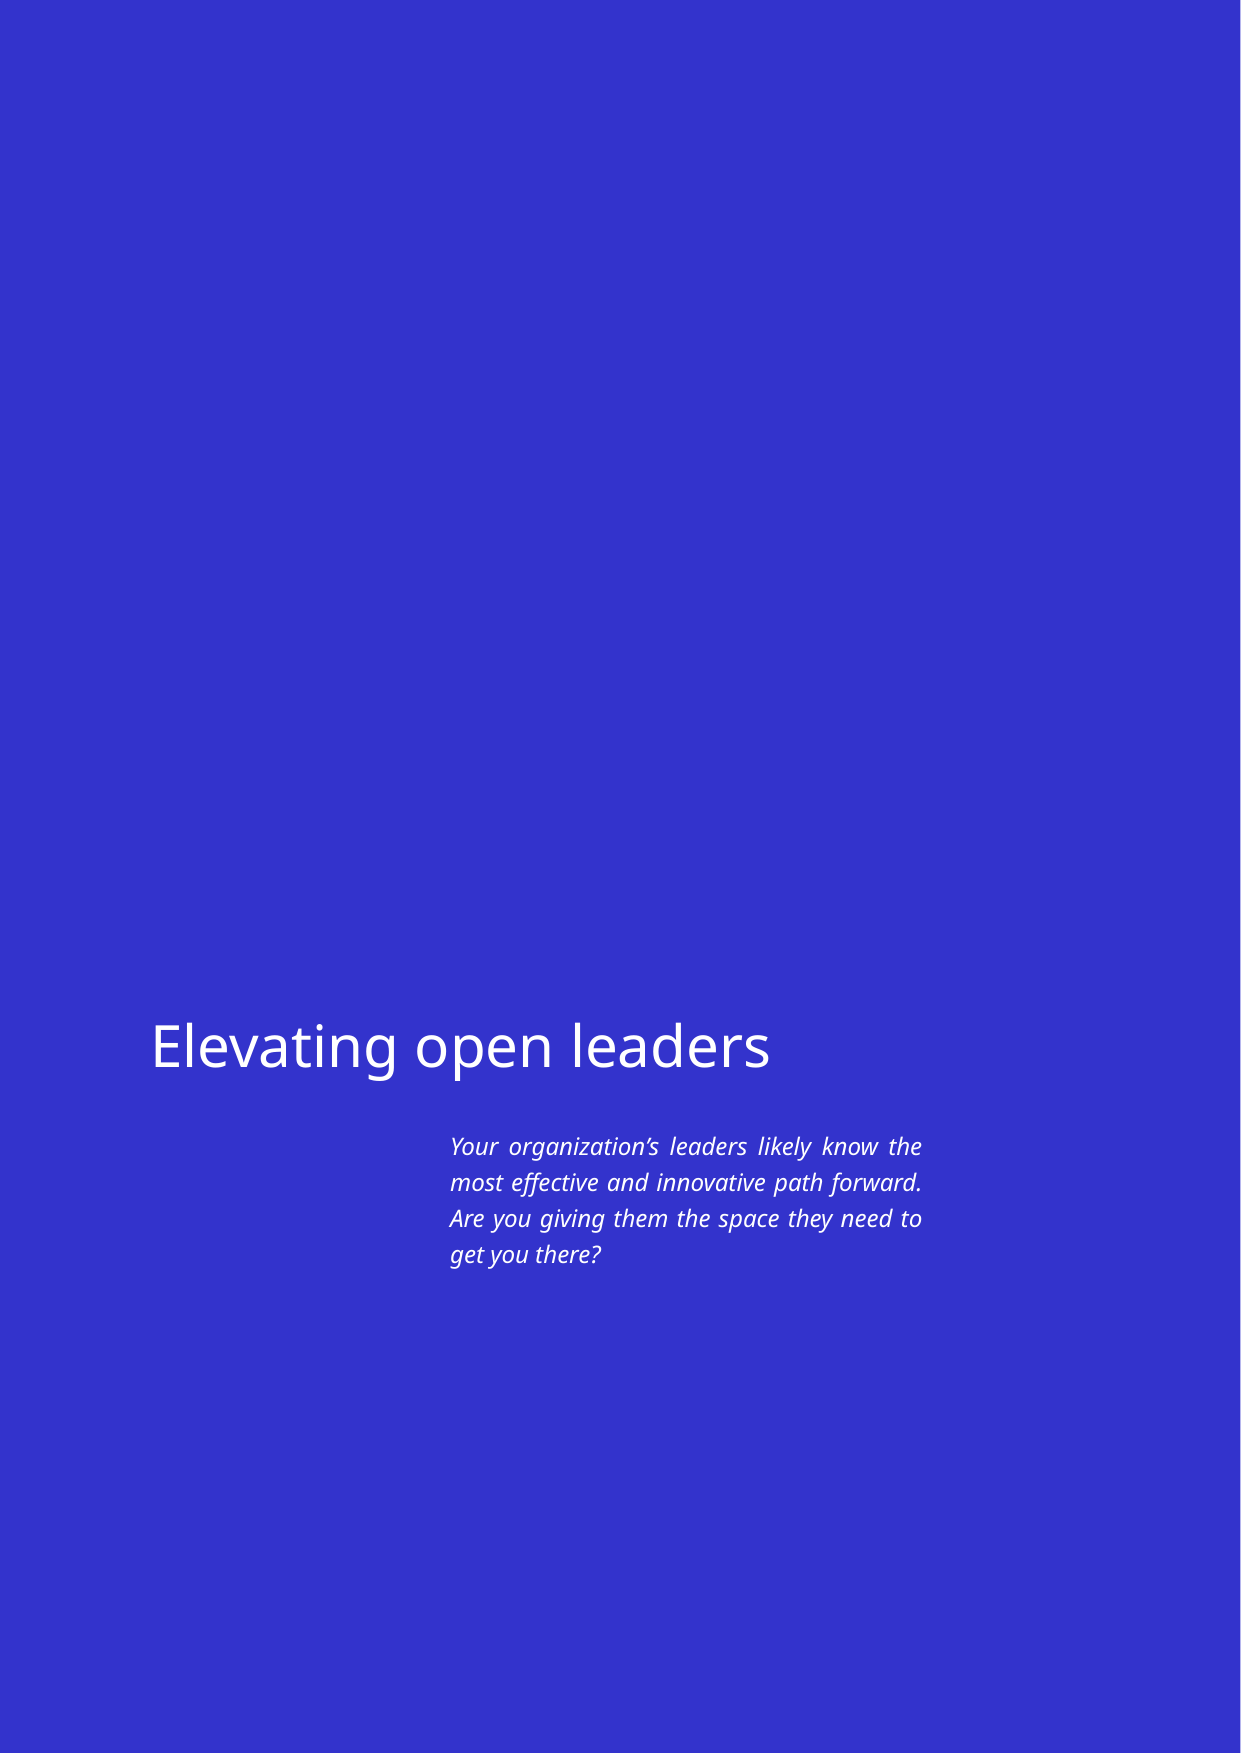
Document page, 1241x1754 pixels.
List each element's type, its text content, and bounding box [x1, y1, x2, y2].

subtitle Elevating open leaders [150, 1005, 941, 1084]
text Your organization’s leaders likely know the most effective and innovative path forward. Are you giving them the space they need to get you there? [450, 1129, 926, 1270]
